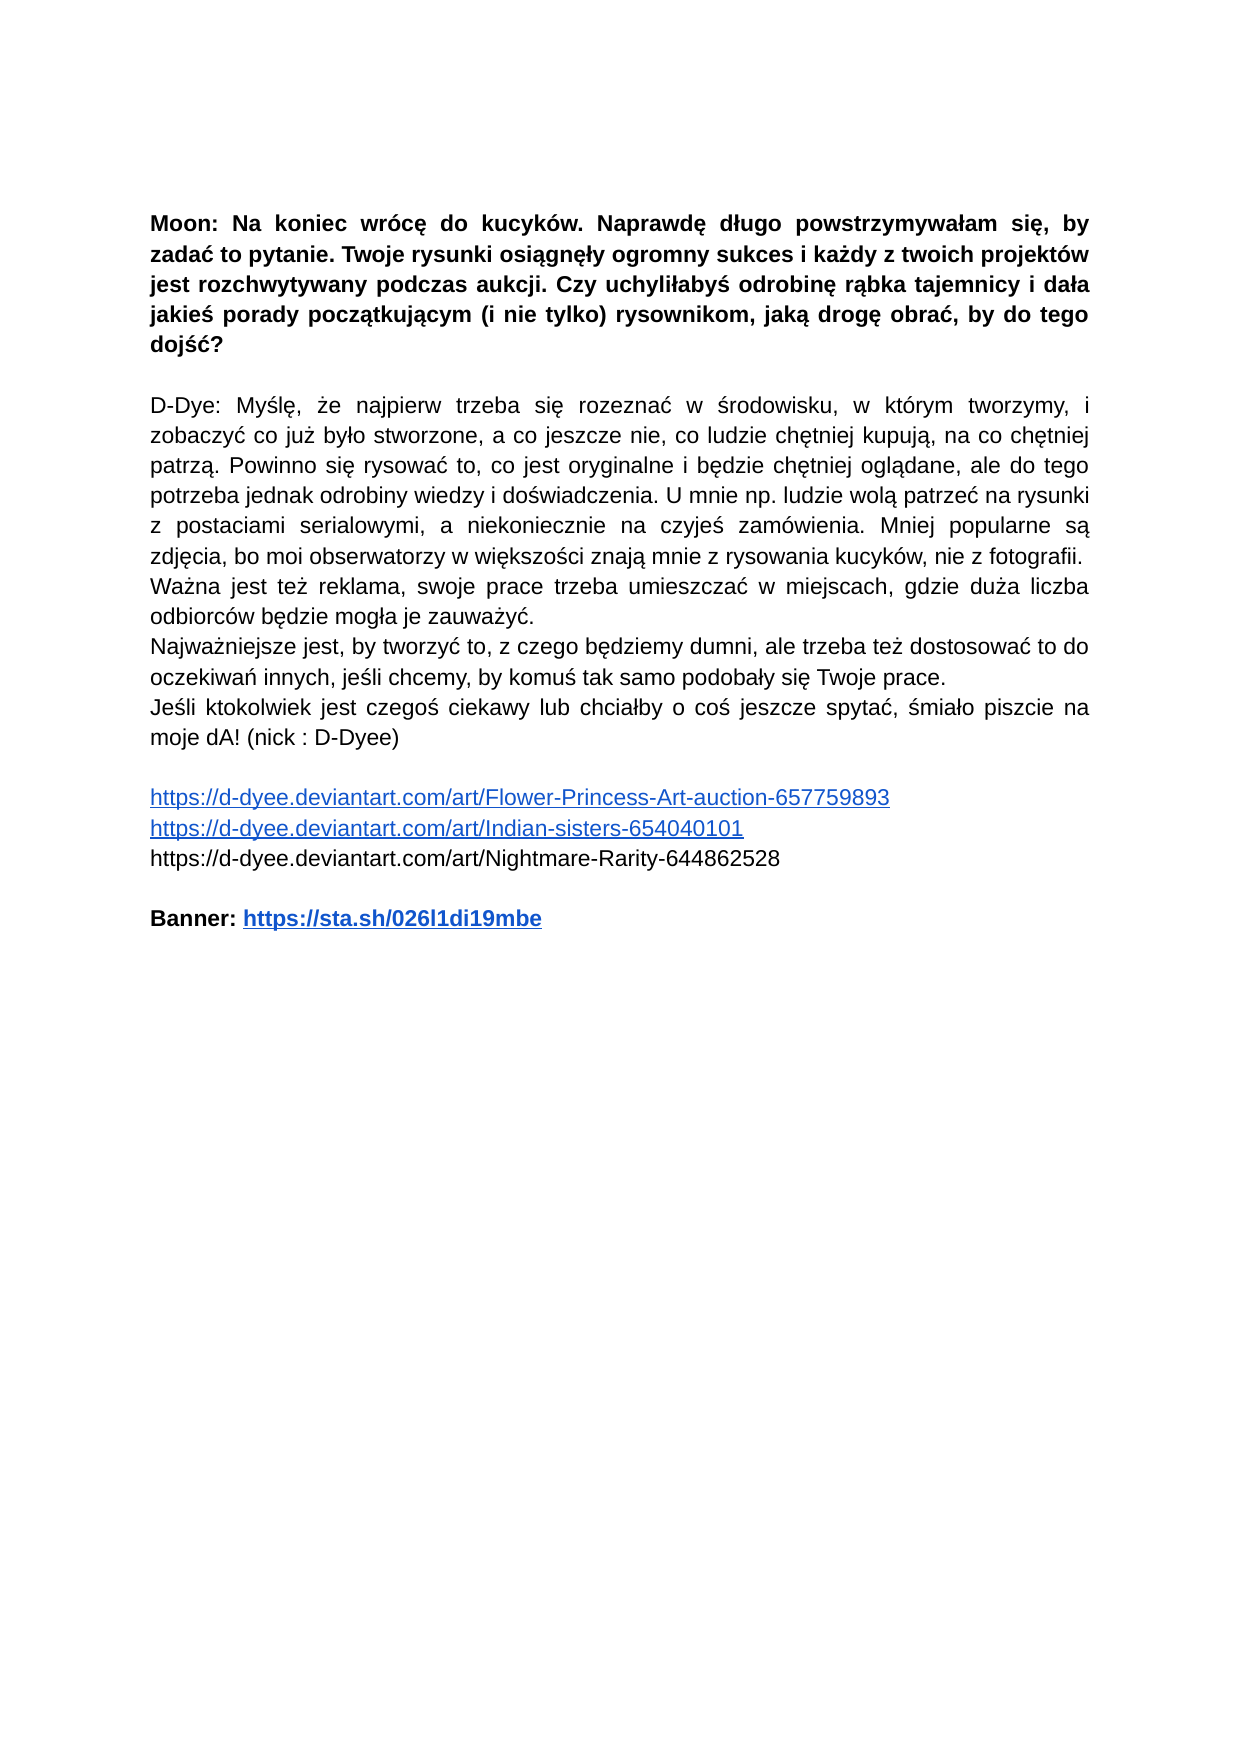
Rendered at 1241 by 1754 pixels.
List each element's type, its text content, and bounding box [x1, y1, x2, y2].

text https://d-dyee.deviantart.com/art/Indian-sisters-654040101 [150, 814, 1090, 841]
text Ważna jest też reklama, swoje prace trzeba umieszczać w miejscach, gdzie duża liczba odbiorców będzie mogła je zauważyć. [150, 573, 1090, 629]
text Moon: Na koniec wrócę do kucyków. Naprawdę długo powstrzymywałam się, by zadać to pytanie. Twoje rysunki osiągnęły ogromny sukces i każdy z twoich projektów jest rozchwytywany podczas aukcji. Czy uchyliłabyś odrobinę rąbka tajemnicy i dała jakieś porady początkującym (i nie tylko) rysownikom, jaką drogę obrać, by do tego dojść? [150, 210, 1090, 358]
text Jeśli ktokolwiek jest czegoś ciekawy lub chciałby o coś jeszcze spytać, śmiało piszcie na moje dA! (nick : D-Dyee) [150, 694, 1090, 750]
text Najważniejsze jest, by tworzyć to, z czego będziemy dumni, ale trzeba też dostosować to do oczekiwań innych, jeśli chcemy, by komuś tak samo podobały się Twoje prace. [150, 633, 1090, 690]
text https://d-dyee.deviantart.com/art/Flower-Princess-Art-auction-657759893 [150, 784, 1090, 811]
text https://d-dyee.deviantart.com/art/Nightmare-Rarity-644862528 [150, 845, 1090, 871]
text D-Dye: Myślę, że najpierw trzeba się rozeznać w środowisku, w którym tworzymy, i zobaczyć co już było stworzone, a co jeszcze nie, co ludzie chętniej kupują, na co chętniej patrzą. Powinno się rysować to, co jest oryginalne i będzie chętniej oglądane, ale do tego potrzeba jednak odrobiny wiedzy i doświadczenia. U mnie np. ludzie wolą patrzeć na rysunki z postaciami serialowymi, a niekoniecznie na czyjeś zamówienia. Mniej popularne są zdjęcia, bo moi obserwatorzy w większości znają mnie z rysowania kucyków, nie z fotografii. [150, 392, 1090, 569]
text Banner: https://sta.sh/026l1di19mbe [150, 905, 1090, 932]
